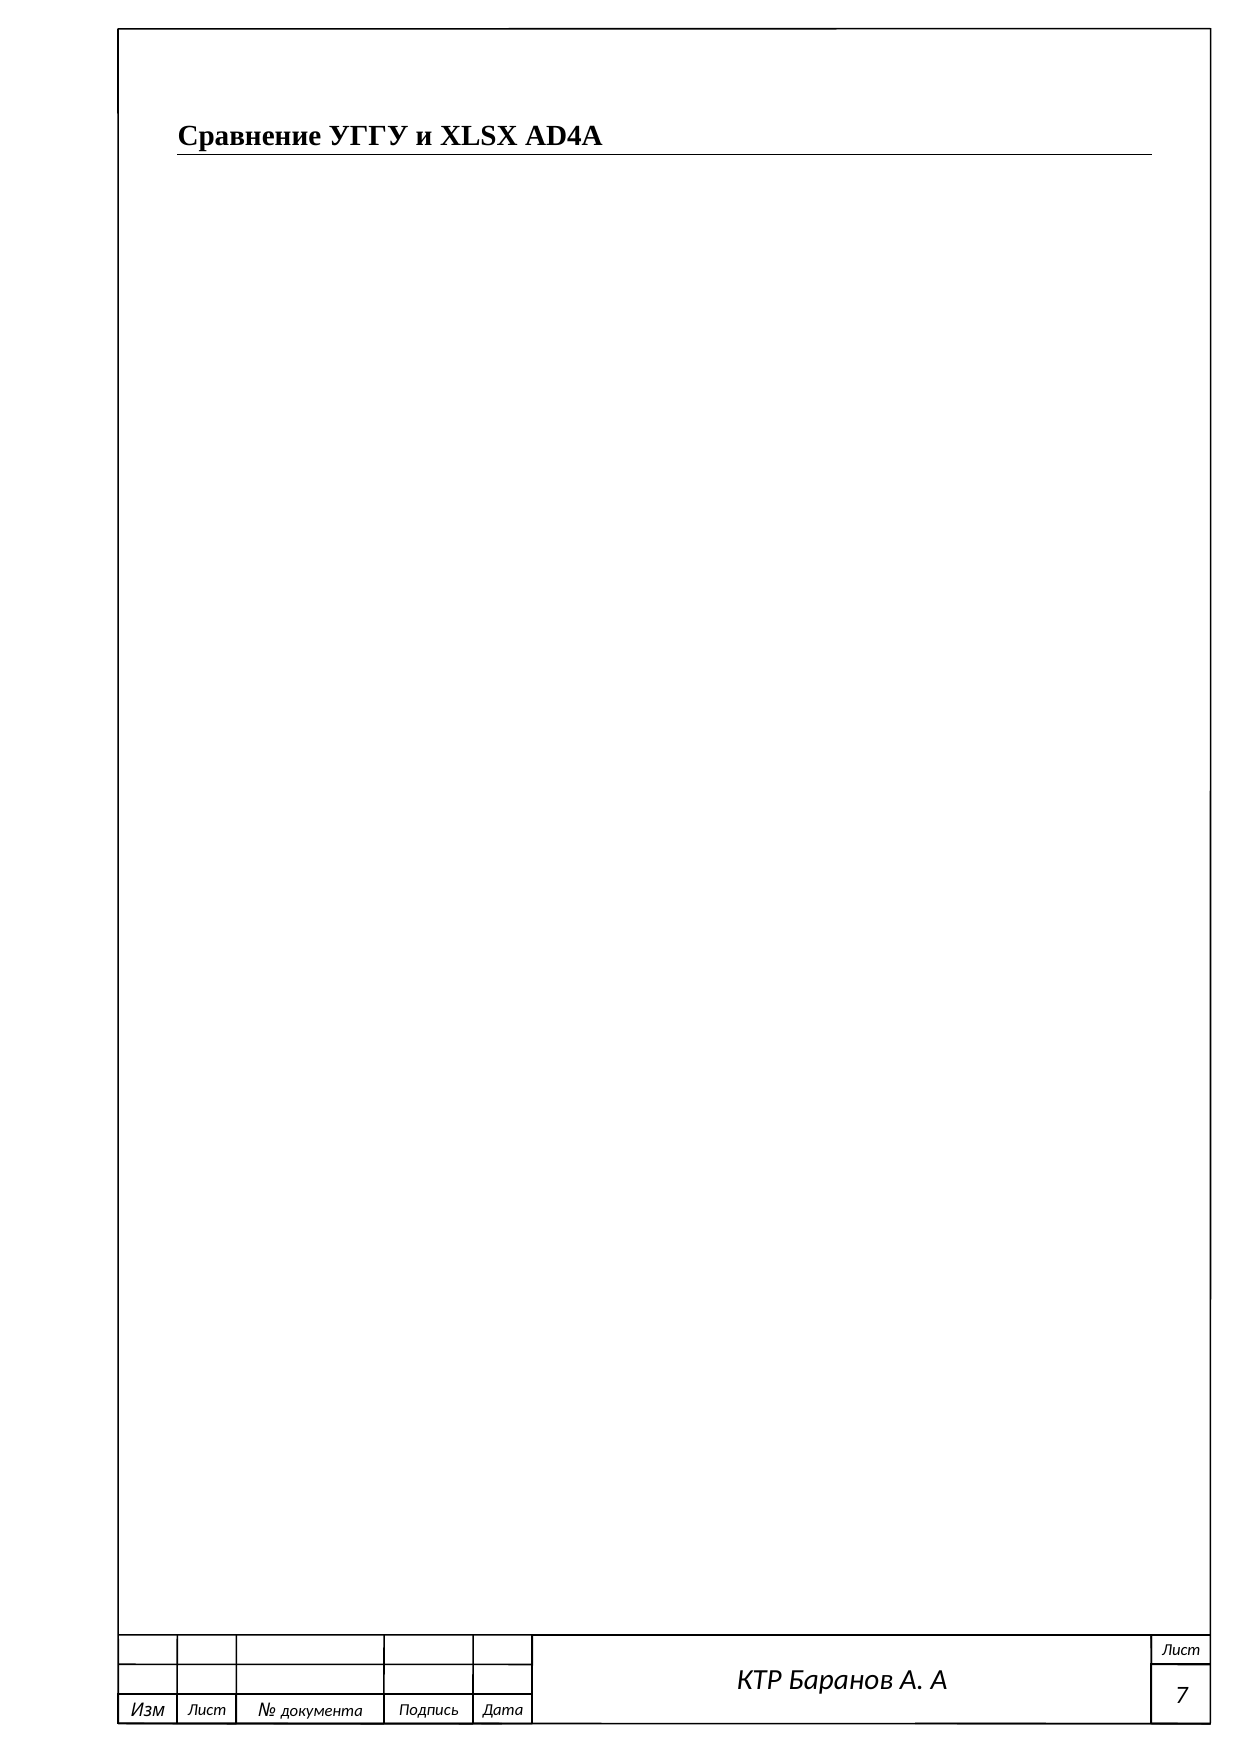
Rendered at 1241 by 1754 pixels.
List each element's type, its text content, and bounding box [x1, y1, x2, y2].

subtitle Сравнение УГГУ и XLSX AD4A [177, 118, 1152, 154]
